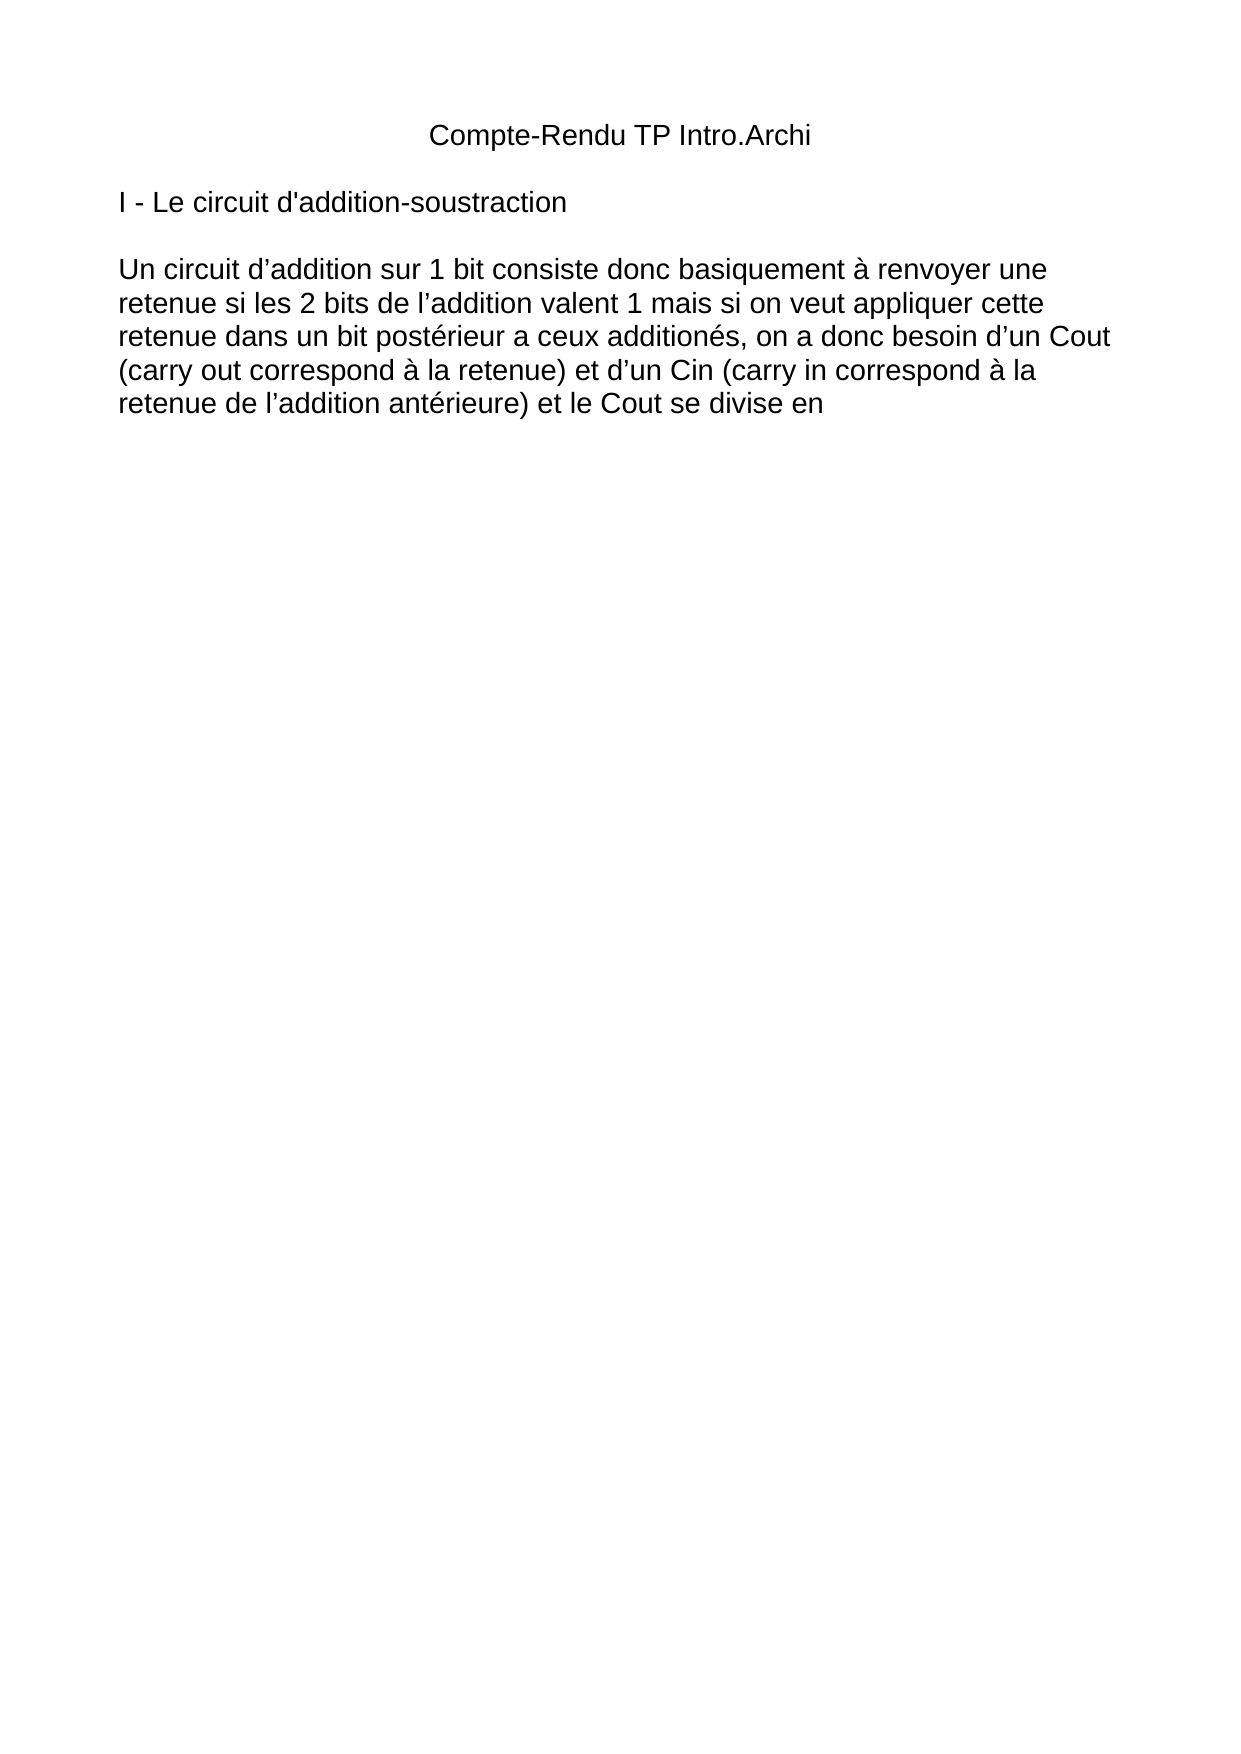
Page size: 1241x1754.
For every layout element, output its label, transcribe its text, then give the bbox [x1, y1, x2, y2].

text I - Le circuit d'addition-soustraction [118, 185, 1122, 219]
text Un circuit d’addition sur 1 bit consiste donc basiquement à renvoyer une retenue si les 2 bits de l’addition valent 1 mais si on veut appliquer cette retenue dans un bit postérieur a ceux additionés, on a donc besoin d’un Cout (carry out correspond à la retenue) et d’un Cin (carry in correspond à la retenue de l’addition antérieure) et le Cout se divise en [118, 252, 1122, 420]
text Compte-Rendu TP Intro.Archi [118, 118, 1122, 152]
